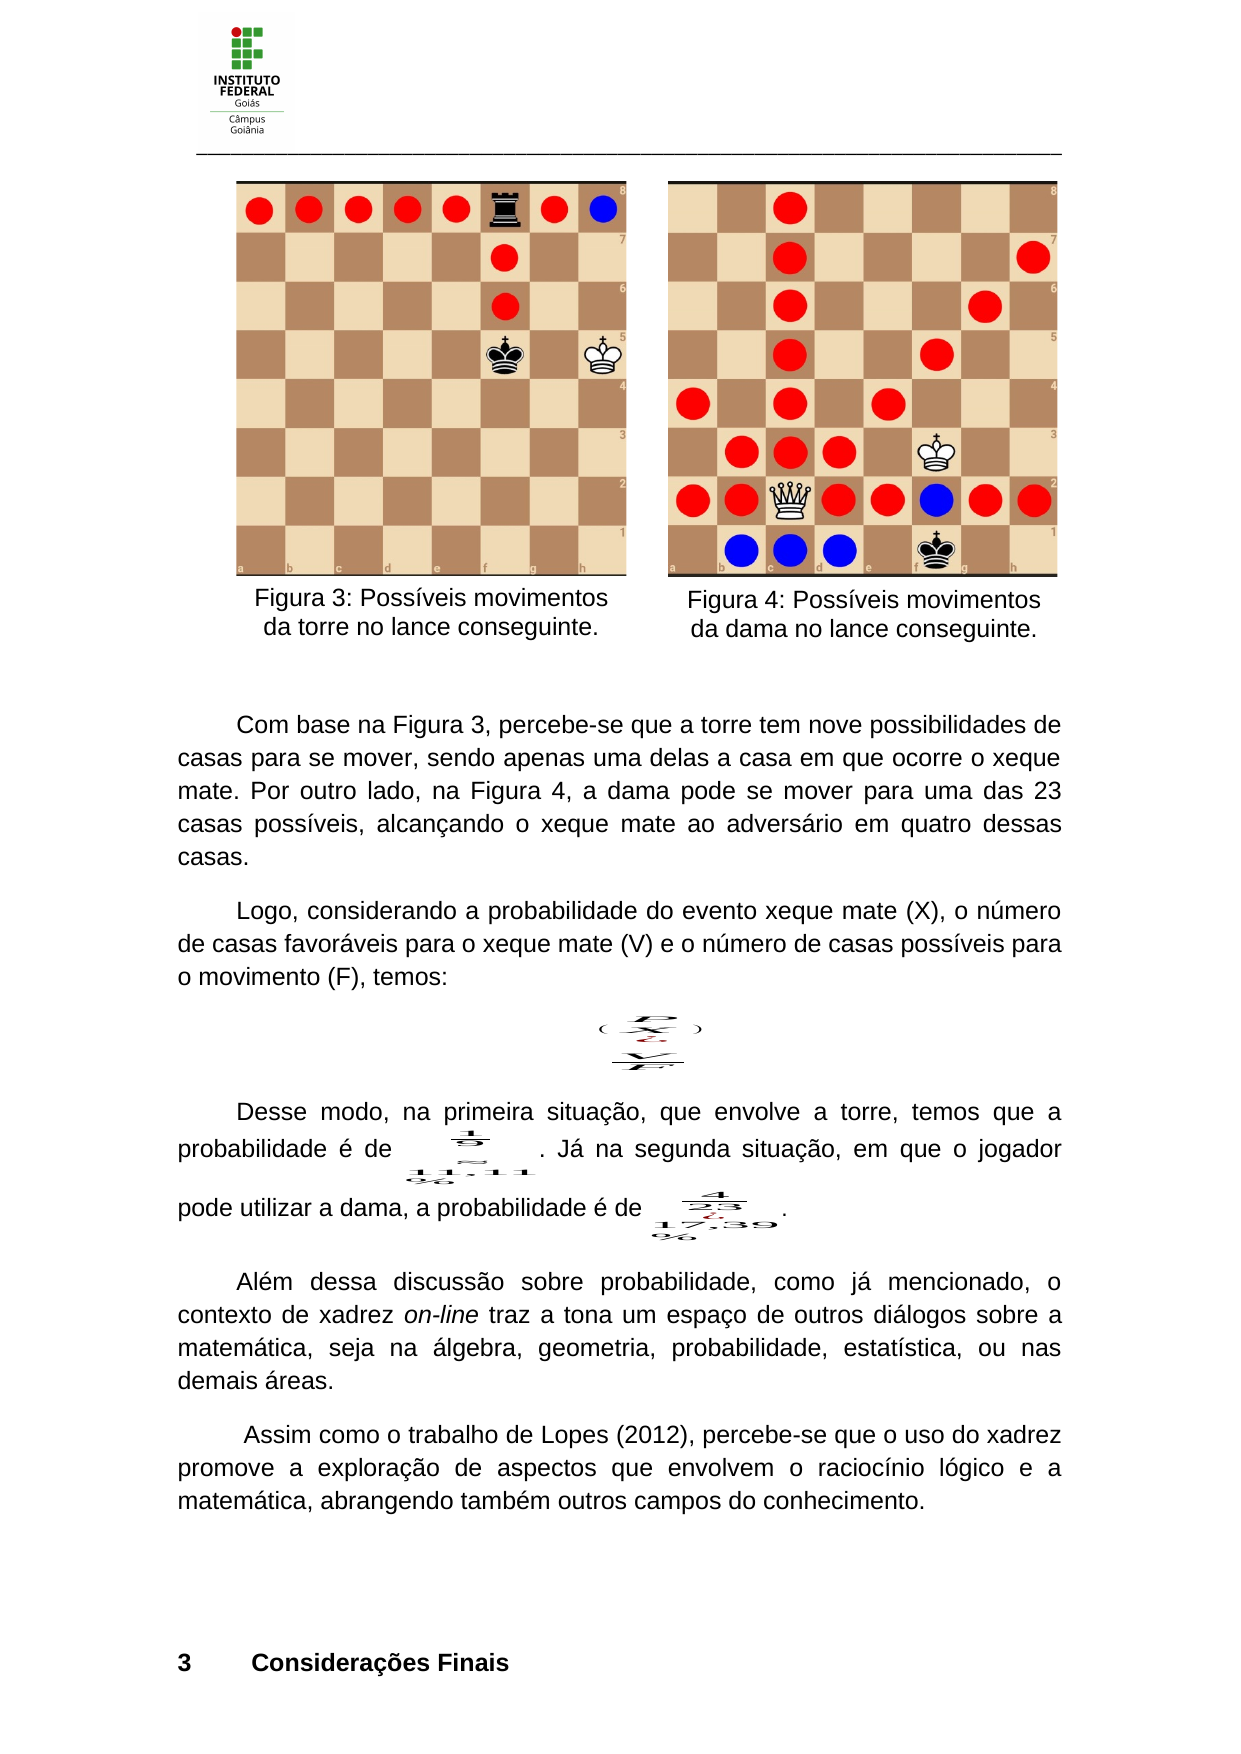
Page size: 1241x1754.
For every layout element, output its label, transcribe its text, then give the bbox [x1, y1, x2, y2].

text Assim como o trabalho de Lopes (2012), percebe-se que o uso do xadrez promove a exploração de aspectos que envolvem o raciocínio lógico e a matemática, abrangendo também outros campos do conhecimento. [177, 1420, 1063, 1515]
text Figura 3: Possíveis movimentos da torre no lance conseguinte. [251, 583, 612, 641]
text Figura 4: Possíveis movimentos da dama no lance conseguinte. [684, 585, 1044, 642]
text Desse modo, na primeira situação, que envolve a torre, temos que a probabilidade é de . Já na segunda situação, em que o jogador pode utilizar a dama, a probabilidade é de . [177, 1097, 1063, 1242]
text Logo, considerando a probabilidade do evento xeque mate (X), o número de casas favoráveis para o xeque mate (V) e o número de casas possíveis para o movimento (F), temos: [177, 896, 1063, 990]
text Além dessa discussão sobre probabilidade, como já mencionado, o contexto de xadrez on-line traz a tona um espaço de outros diálogos sobre a matemática, seja na álgebra, geometria, probabilidade, estatística, ou nas demais áreas. [177, 1267, 1063, 1395]
text 3 Considerações Finais [177, 1647, 1063, 1676]
text Com base na Figura 3, percebe-se que a torre tem nove possibilidades de casas para se mover, sendo apenas uma delas a casa em que ocorre o xeque mate. Por outro lado, na Figura 4, a dama pode se mover para uma das 23 casas possíveis, alcançando o xeque mate ao adversário em quatro dessas casas. [177, 710, 1063, 871]
